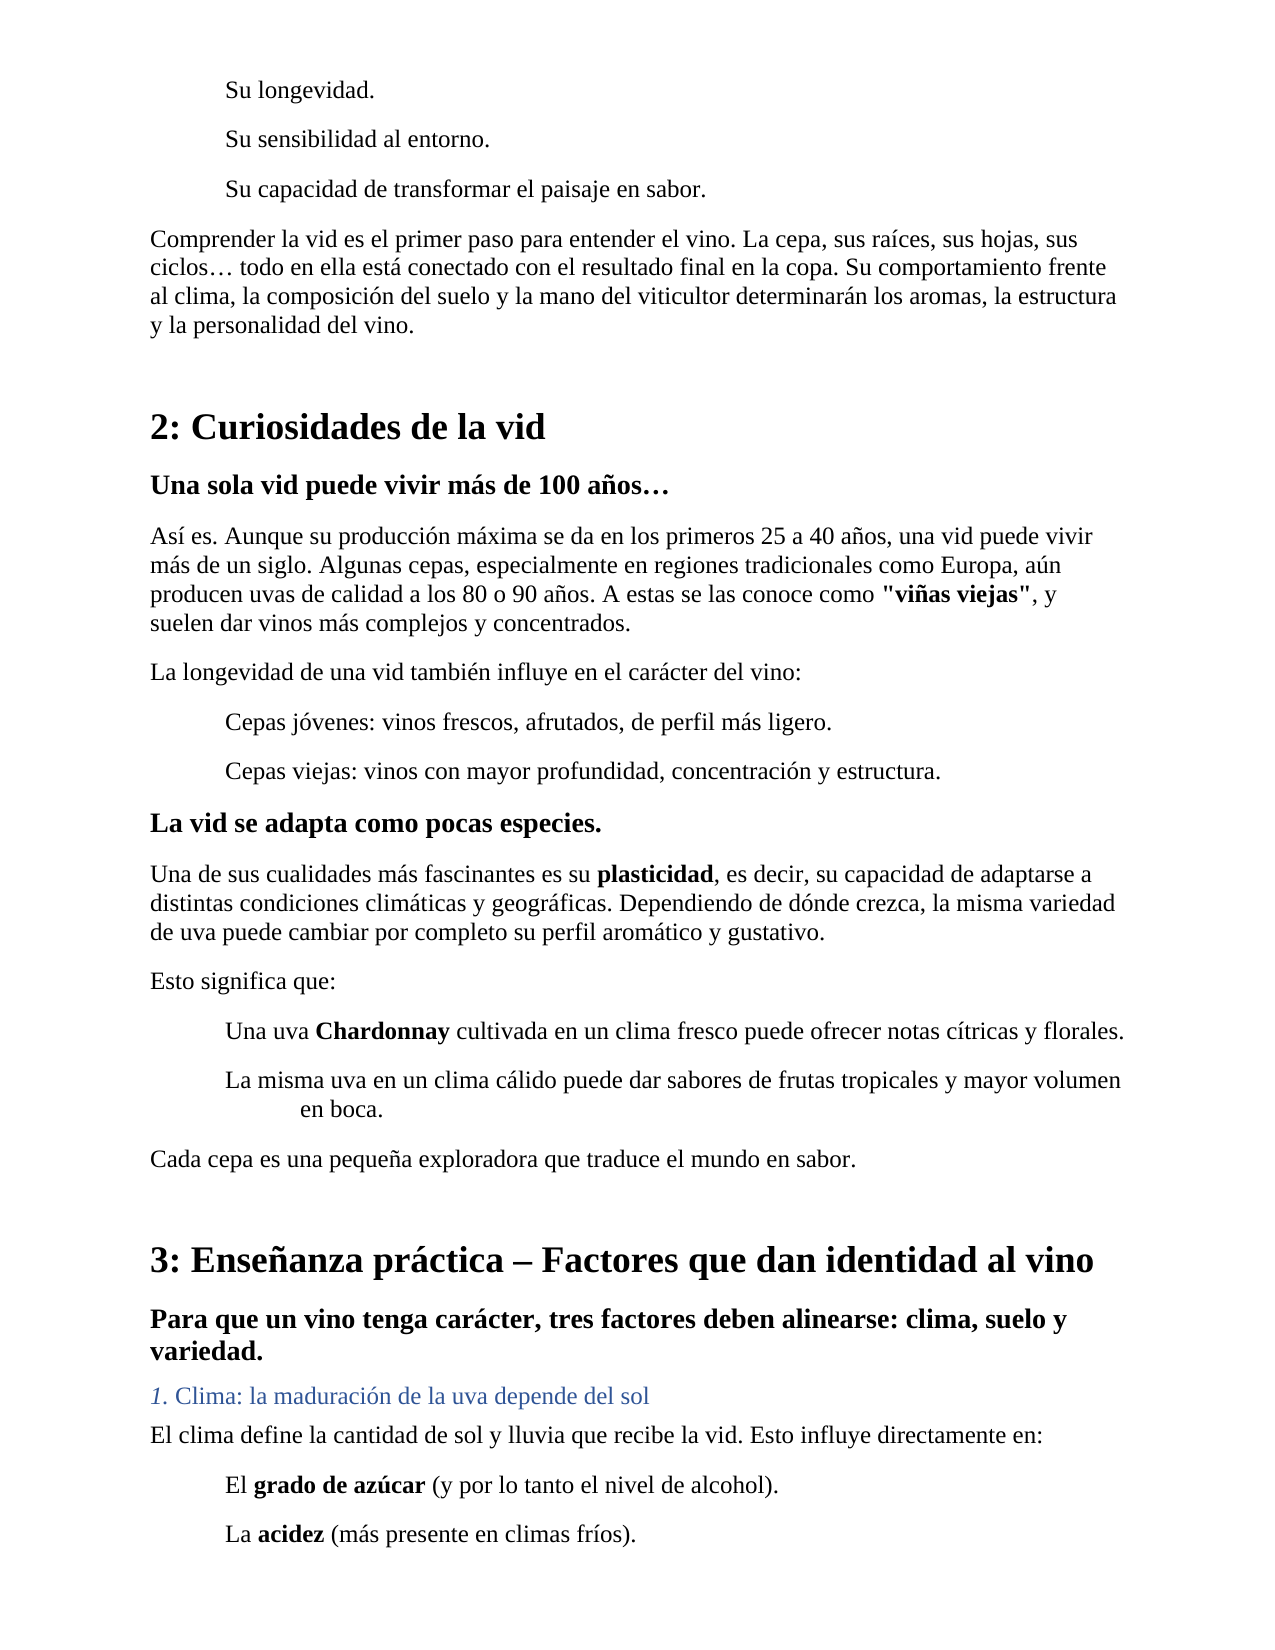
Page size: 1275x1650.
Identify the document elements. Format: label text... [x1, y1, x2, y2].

text Una sola vid puede vivir más de 100 años… [150, 468, 1125, 501]
text Esto significa que: [150, 966, 1125, 995]
text La vid se adapta como pocas especies. [150, 806, 1125, 838]
text Cada cepa es una pequeña exploradora que traduce el mundo en sabor. [150, 1144, 1125, 1172]
text La longevidad de una vid también influye en el carácter del vino: [150, 657, 1125, 686]
text 2: Curiosidades de la vid [150, 404, 1125, 447]
list Su sensibilidad al entorno. [187, 124, 1125, 153]
list Cepas viejas: vinos con mayor profundidad, concentración y estructura. [187, 756, 1125, 785]
list Una uva Chardonnay cultivada en un clima fresco puede ofrecer notas cítricas y florales. [187, 1016, 1125, 1044]
list Su capacidad de transformar el paisaje en sabor. [187, 174, 1125, 203]
list Cepas jóvenes: vinos frescos, afrutados, de perfil más ligero. [187, 707, 1125, 736]
text Comprender la vid es el primer paso para entender el vino. La cepa, sus raíces, sus hojas, sus ciclos… todo en ella está conectado con el resultado final en la copa. Su comportamiento frente al clima, la composición del suelo y la mano del viticultor determinarán los aromas, la estructura y la personalidad del vino. [150, 224, 1125, 339]
list Su longevidad. [187, 75, 1125, 104]
text 3: Enseñanza práctica – Factores que dan identidad al vino [150, 1238, 1125, 1281]
text El clima define la cantidad de sol y lluvia que recibe la vid. Esto influye directamente en: [150, 1420, 1125, 1449]
list La misma uva en un clima cálido puede dar sabores de frutas tropicales y mayor volumen en boca. [187, 1065, 1125, 1123]
list La acidez (más presente en climas fríos). [187, 1519, 1125, 1548]
text Así es. Aunque su producción máxima se da en los primeros 25 a 40 años, una vid puede vivir más de un siglo. Algunas cepas, especialmente en regiones tradicionales como Europa, aún producen uvas de calidad a los 80 o 90 años. A estas se las conoce como "viñas viejas", y suelen dar vinos más complejos y concentrados. [150, 521, 1125, 636]
text Para que un vino tenga carácter, tres factores deben alinearse: clima, suelo y variedad. [150, 1302, 1125, 1367]
list El grado de azúcar (y por lo tanto el nivel de alcohol). [187, 1470, 1125, 1499]
text Una de sus cualidades más fascinantes es su plasticidad, es decir, su capacidad de adaptarse a distintas condiciones climáticas y geográficas. Dependiendo de dónde crezca, la misma variedad de uva puede cambiar por completo su perfil aromático y gustativo. [150, 859, 1125, 945]
text 1. Clima: la maduración de la uva depende del sol [150, 1381, 1125, 1410]
